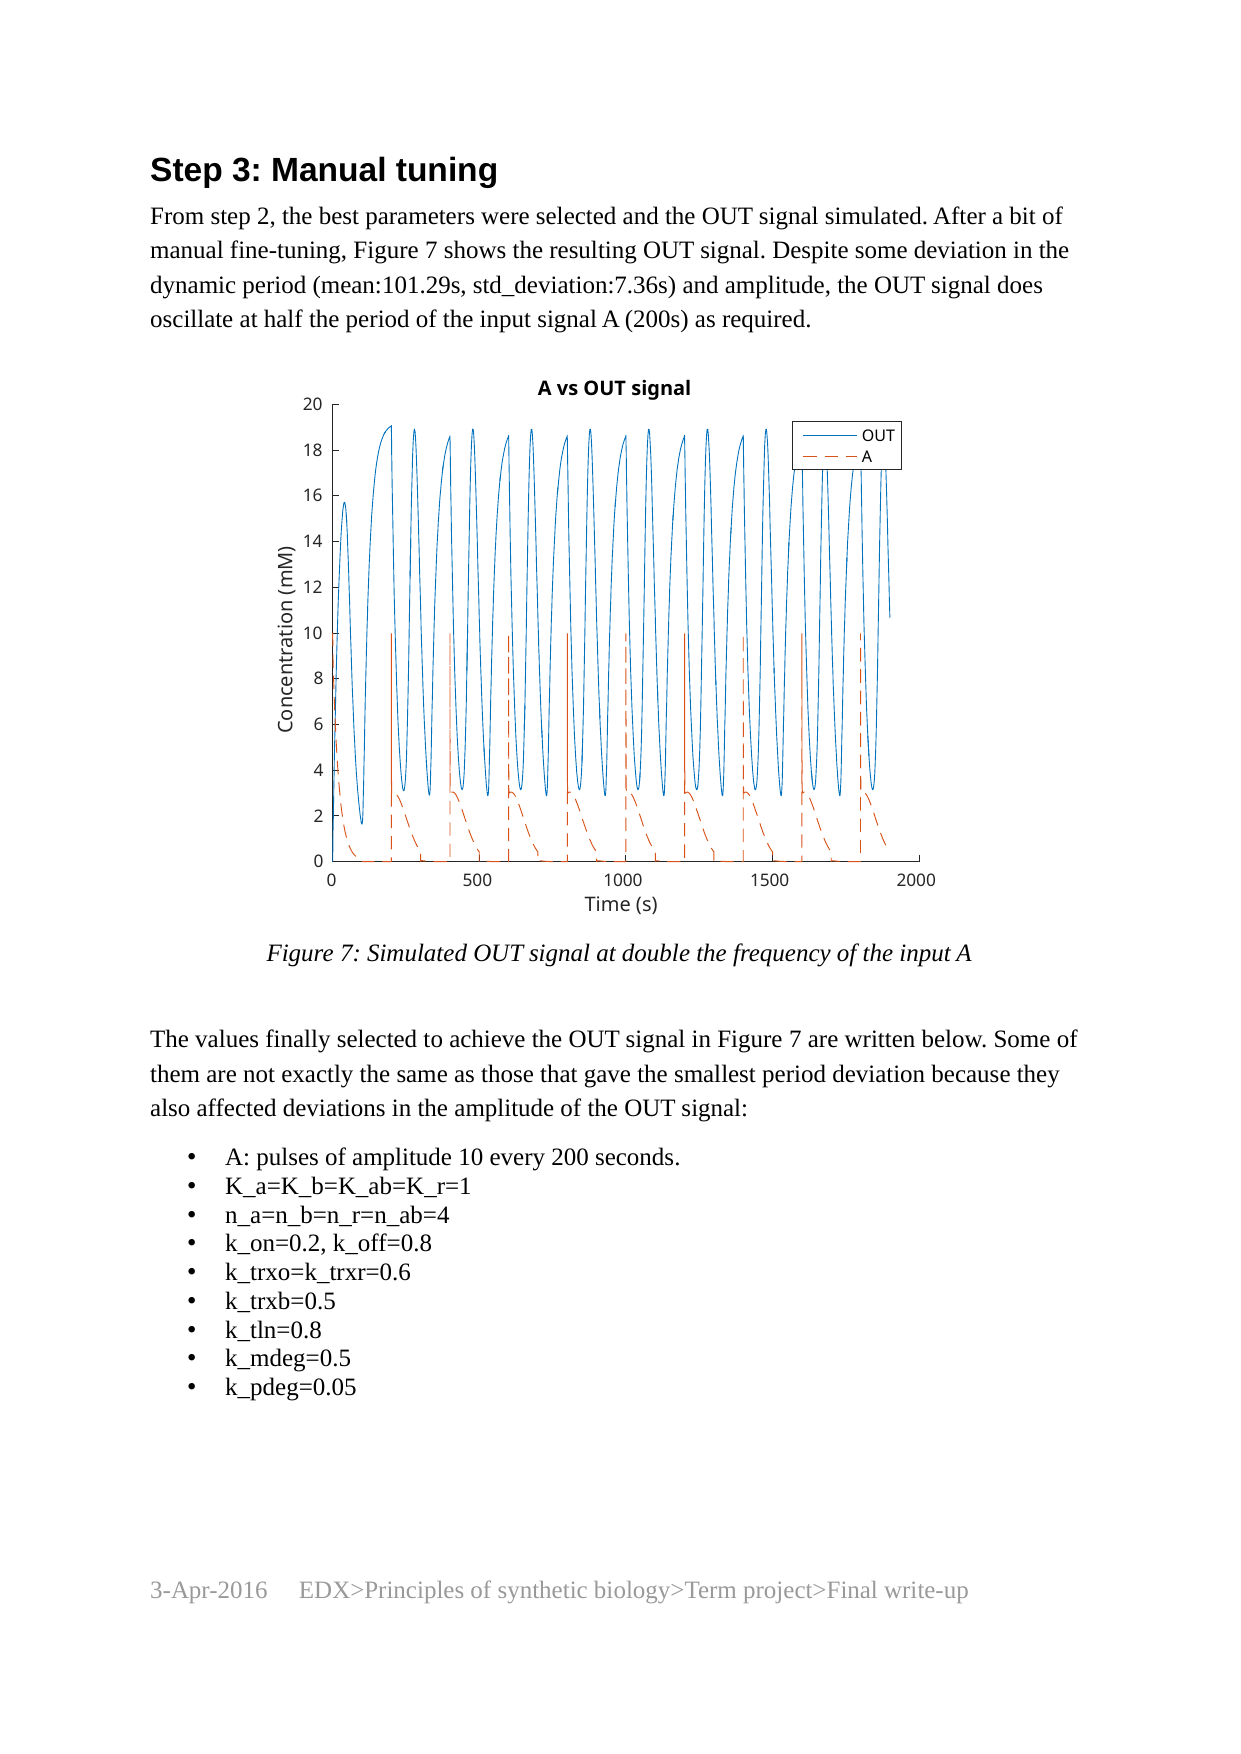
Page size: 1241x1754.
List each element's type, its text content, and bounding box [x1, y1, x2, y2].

list k_trxo=k_trxr=0.6 [187, 1257, 1091, 1286]
list k_pdeg=0.05 [187, 1372, 1091, 1401]
list k_on=0.2, k_off=0.8 [187, 1228, 1091, 1257]
text Figure 7: Simulated OUT signal at double the frequency of the input A [150, 366, 1091, 967]
list n_a=n_b=n_r=n_ab=4 [187, 1200, 1091, 1228]
list K_a=K_b=K_ab=K_r=1 [187, 1171, 1091, 1200]
subtitle Step 3: Manual tuning [150, 150, 1091, 189]
list A: pulses of amplitude 10 every 200 seconds. [187, 1142, 1091, 1171]
list k_tln=0.8 [187, 1315, 1091, 1343]
text The values finally selected to achieve the OUT signal in Figure 7 are written below. Some of them are not exactly the same as those that gave the smallest period deviation because they also affected deviations in the amplitude of the OUT signal: [150, 1024, 1091, 1122]
list k_trxb=0.5 [187, 1286, 1091, 1315]
text From step 2, the best parameters were selected and the OUT signal simulated. After a bit of manual fine-tuning, Figure 7 shows the resulting OUT signal. Despite some deviation in the dynamic period (mean:101.29s, std_deviation:7.36s) and amplitude, the OUT signal does oscillate at half the period of the input signal A (200s) as required. [150, 201, 1091, 333]
list k_mdeg=0.5 [187, 1343, 1091, 1372]
